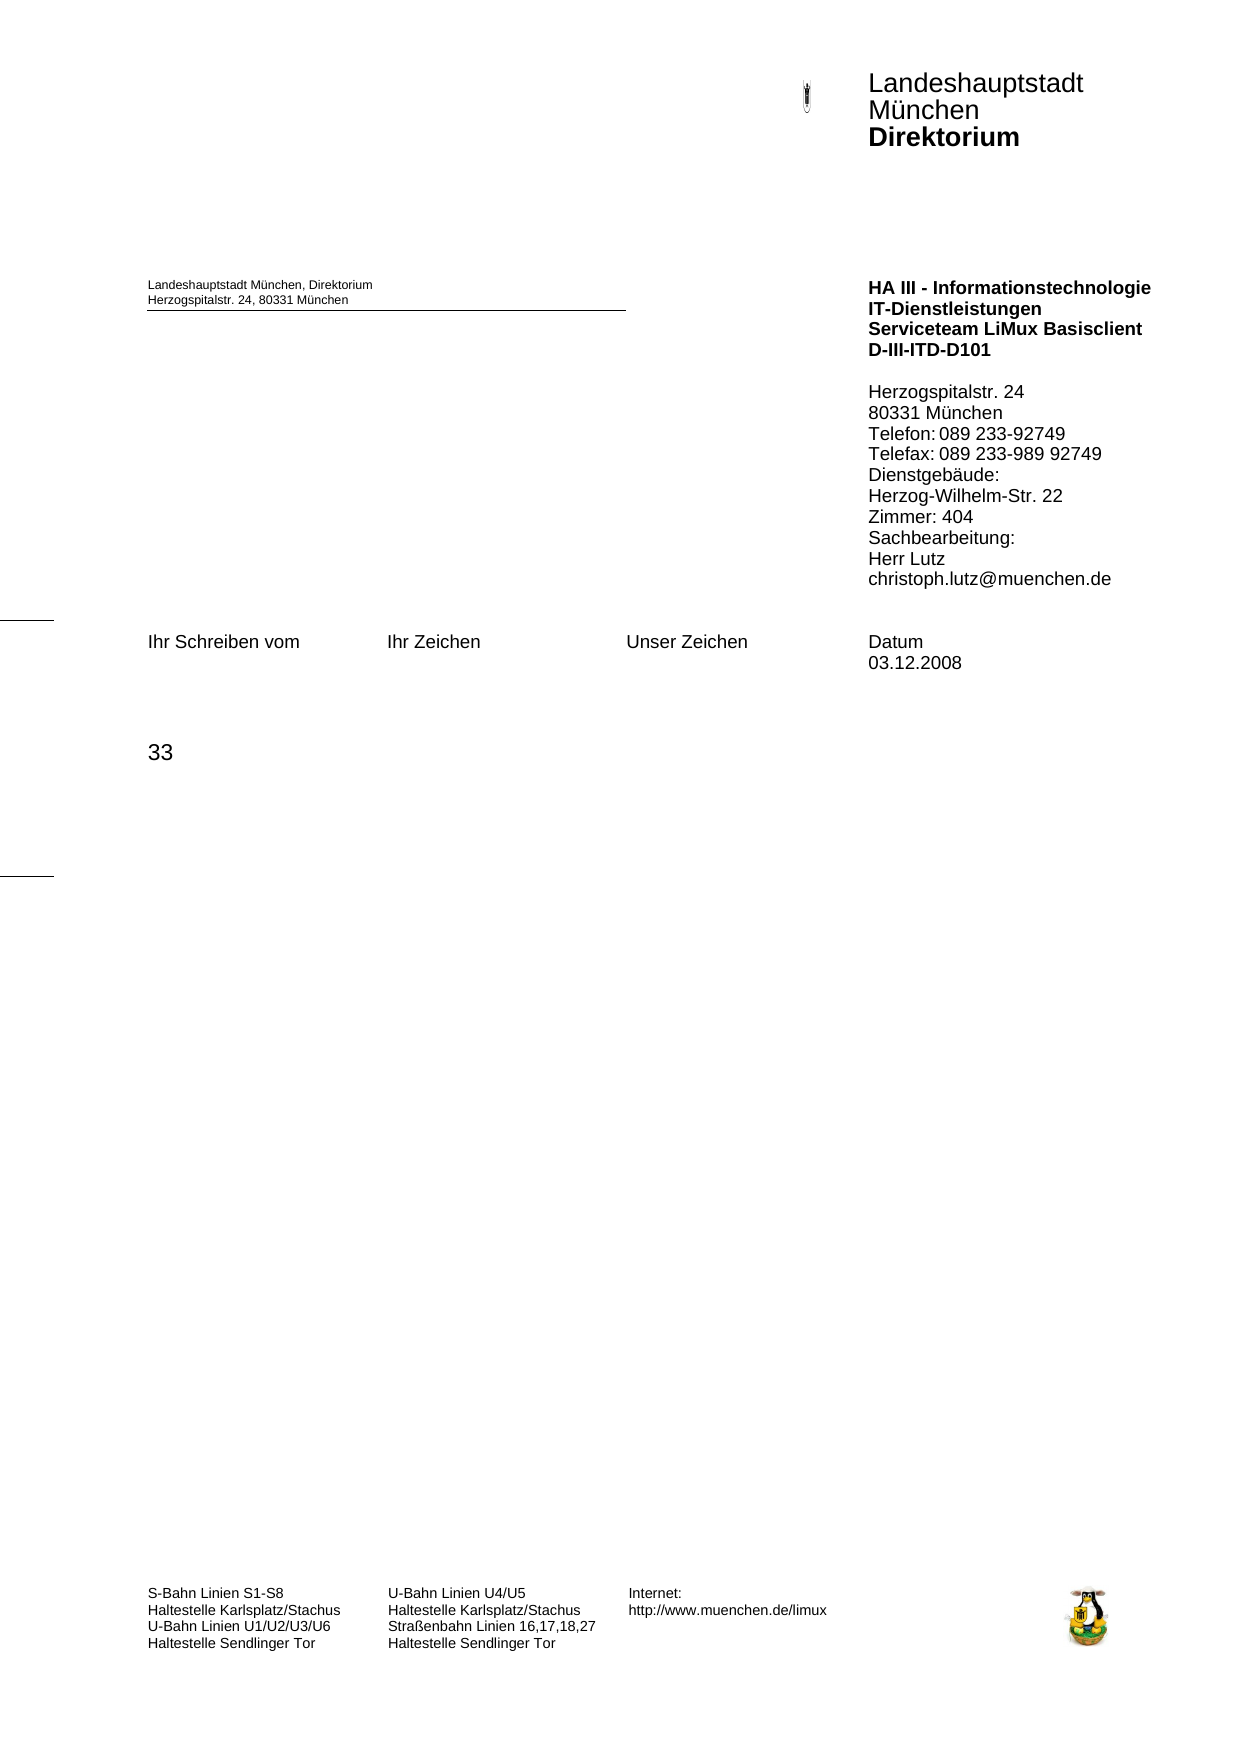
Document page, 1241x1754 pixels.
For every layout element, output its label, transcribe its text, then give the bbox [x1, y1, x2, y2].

text HA III - Informationstechnologie IT-Dienstleistungen Serviceteam LiMux Basisclient [868, 277, 1199, 340]
text Ihr Schreiben vom [148, 632, 354, 653]
text 33 [148, 738, 1109, 766]
text Herzogspitalstr. 24 80331 München Telefon: 089 233-92749 Telefax: 089 233-989 92749 Dienstgebäude: Herzog-Wilhelm-Str. 22 Zimmer: 404 Sachbearbeitung: Herr Lutz christoph.lutz@muenchen.de [868, 382, 1199, 590]
text Ihr Zeichen [387, 632, 593, 653]
text Datum [868, 632, 1108, 653]
text Landeshauptstadt München, Direktorium [148, 277, 626, 292]
table_header S-Bahn Linien S1-S8 Haltestelle Karlsplatz/Stachus U-Bahn Linien U1/U2/U3/U6 Haltestelle Sendlinger Tor [148, 1551, 388, 1652]
table_header U-Bahn Linien U4/U5 Haltestelle Karlsplatz/Stachus Straßenbahn Linien 16,17,18,27 Haltestelle Sendlinger Tor [388, 1551, 628, 1652]
text München [868, 98, 1199, 125]
table_header [869, 1551, 1110, 1652]
text 03.12.2008 [868, 653, 1108, 673]
text Landeshauptstadt [868, 71, 1199, 98]
text Direktorium [868, 125, 1199, 152]
text Unser Zeichen [626, 632, 833, 653]
text Herzogspitalstr. 24, 80331 München [148, 292, 626, 307]
picture [1063, 1585, 1109, 1647]
table_header Internet: http://www.muenchen.de/limux [628, 1551, 869, 1652]
picture [803, 80, 811, 113]
text D-III-ITD-D101 [868, 340, 1199, 361]
